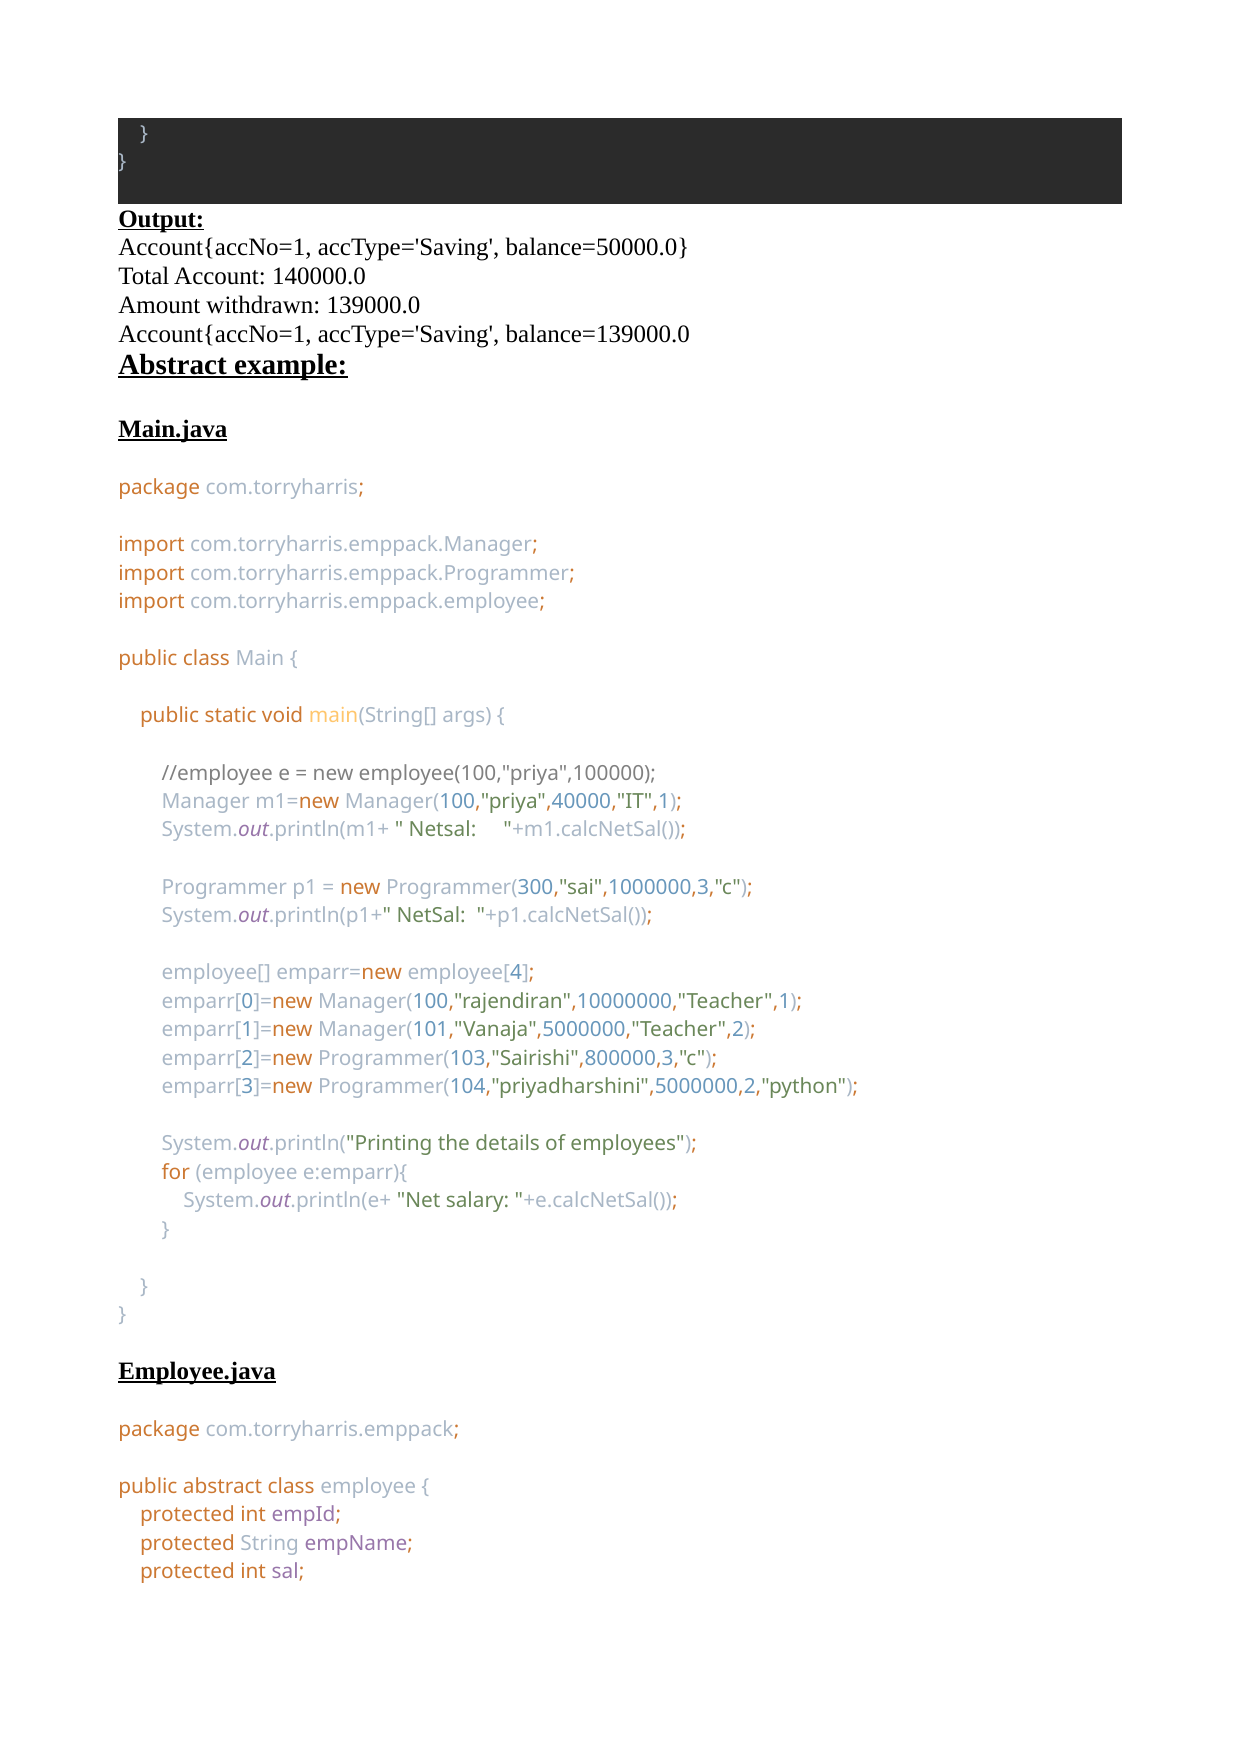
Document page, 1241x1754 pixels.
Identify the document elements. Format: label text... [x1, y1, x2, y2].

text Employee.java [118, 1356, 1122, 1385]
text Amount withdrawn: 139000.0 [118, 290, 1122, 319]
text } } [118, 118, 1122, 204]
text Abstract example: [118, 347, 1122, 381]
text Account{accNo=1, accType='Saving', balance=50000.0} [118, 232, 1122, 261]
text package com.torryharris.emppack; public abstract class employee { protected int empId; protected String empName; protected int sal; [118, 1414, 1122, 1614]
text Output: [118, 204, 1122, 232]
text Main.java [118, 414, 1122, 443]
text Account{accNo=1, accType='Saving', balance=139000.0 [118, 319, 1122, 347]
text package com.torryharris; import com.torryharris.emppack.Manager; import com.torryharris.emppack.Programmer; import com.torryharris.emppack.employee; public class Main { public static void main(String[] args) { //employee e = new employee(100,"priya",100000); Manager m1=new Manager(100,"priya",40000,"IT",1); System.out.println(m1+ " Netsal: "+m1.calcNetSal()); Programmer p1 = new Programmer(300,"sai",1000000,3,"c"); System.out.println(p1+" NetSal: "+p1.calcNetSal()); employee[] emparr=new employee[4]; emparr[0]=new Manager(100,"rajendiran",10000000,"Teacher",1); emparr[1]=new Manager(101,"Vanaja",5000000,"Teacher",2); emparr[2]=new Programmer(103,"Sairishi",800000,3,"c"); emparr[3]=new Programmer(104,"priyadharshini",5000000,2,"python"); System.out.println("Printing the details of employees"); for (employee e:emparr){ System.out.println(e+ "Net salary: "+e.calcNetSal()); } } } [118, 472, 1122, 1356]
text Total Account: 140000.0 [118, 261, 1122, 290]
